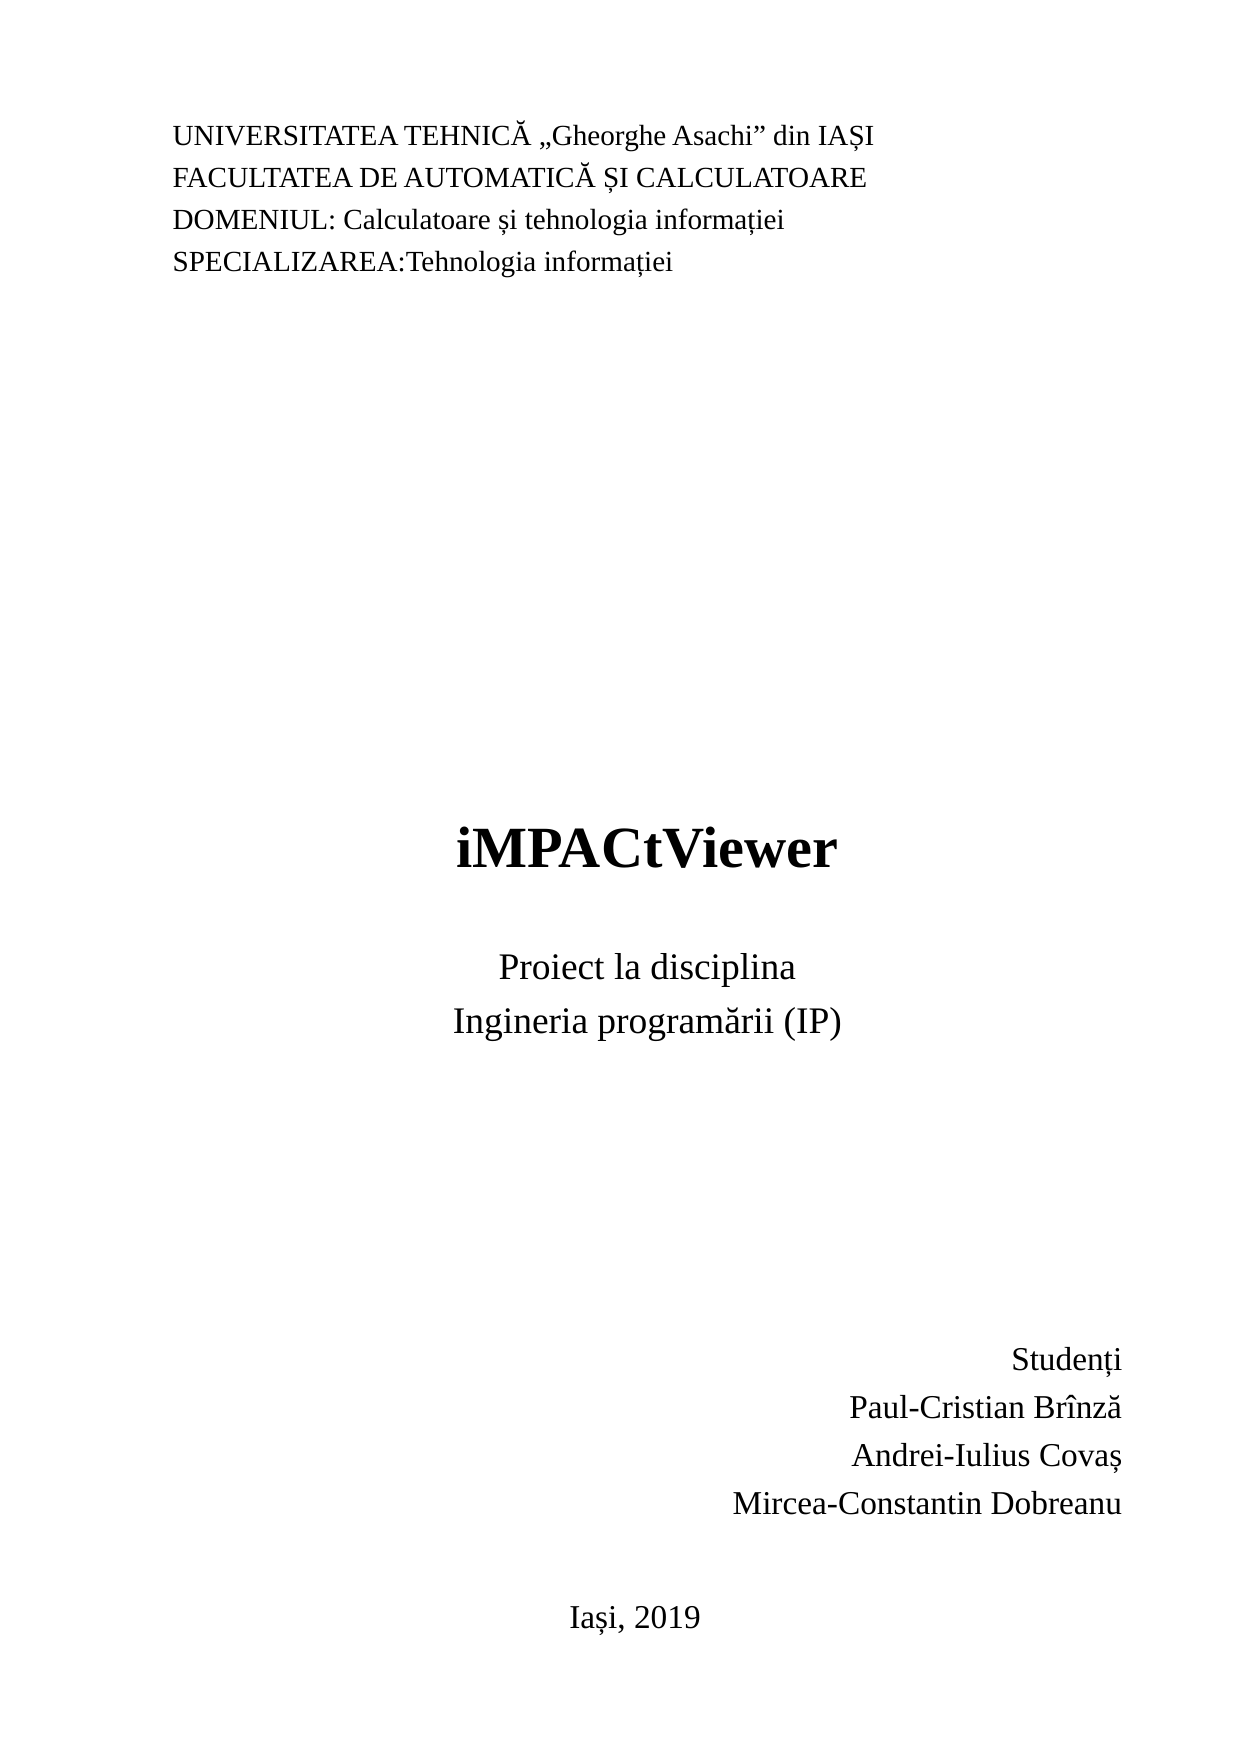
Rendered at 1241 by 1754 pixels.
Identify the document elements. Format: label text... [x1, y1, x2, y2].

text SPECIALIZAREA:Tehnologia informației [172, 244, 1122, 277]
text UNIVERSITATEA TEHNICĂ „Gheorghe Asachi” din IAȘI [172, 118, 1122, 152]
text Proiect la disciplina [172, 944, 1122, 988]
text FACULTATEA DE AUTOMATICĂ ȘI CALCULATOARE [172, 160, 1122, 193]
text Mircea-Constantin Dobreanu [172, 1483, 1122, 1522]
text Andrei-Iulius Covaș [172, 1436, 1122, 1474]
text DOMENIUL: Calculatoare și tehnologia informației [172, 202, 1122, 235]
text Paul-Cristian Brînză [172, 1388, 1122, 1426]
text iMPACtViewer [172, 813, 1122, 880]
text Studenți [172, 1340, 1122, 1378]
text Ingineria programării (IP) [172, 998, 1122, 1041]
